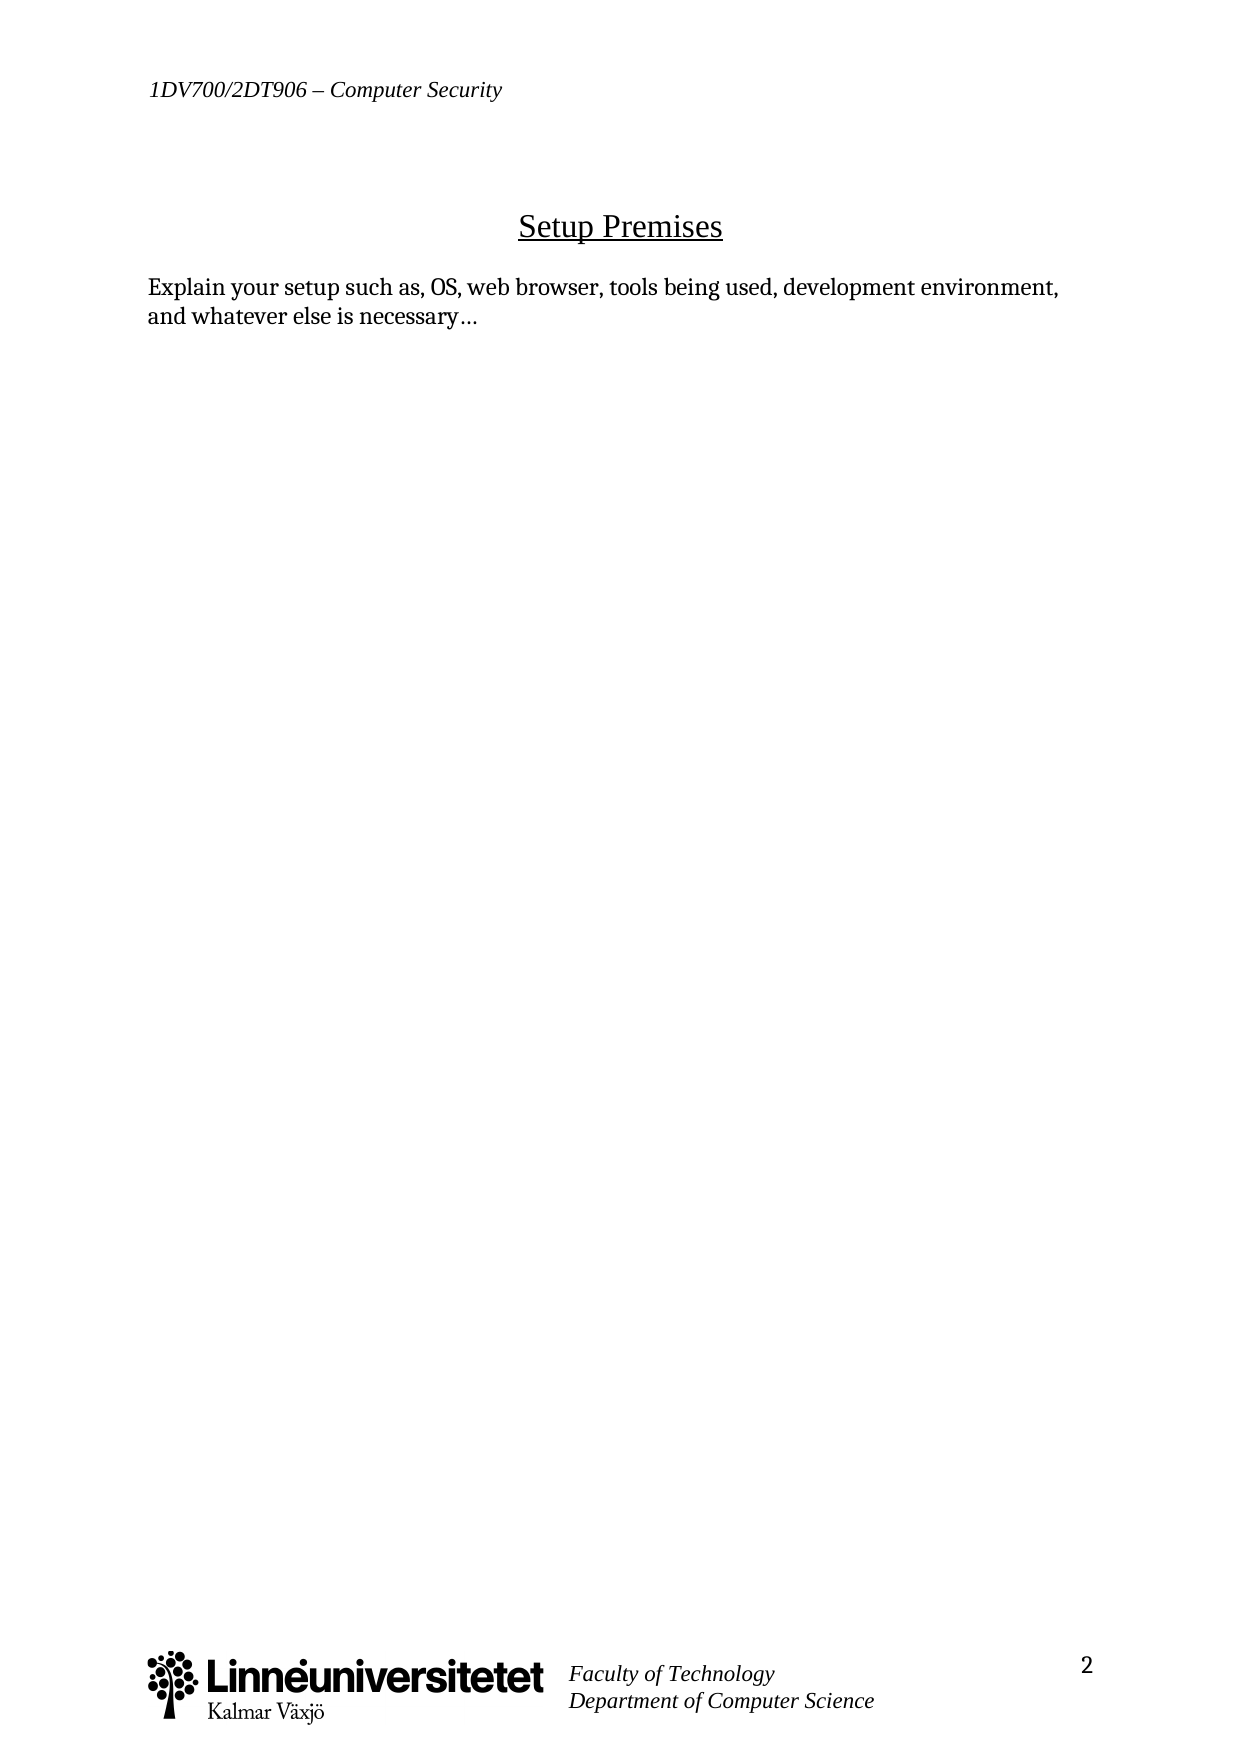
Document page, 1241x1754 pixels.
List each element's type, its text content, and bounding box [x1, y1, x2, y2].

text Explain your setup such as, OS, web browser, tools being used, development environment, and whatever else is necessary… [148, 273, 1093, 330]
picture [147, 1651, 544, 1725]
text Setup Premises [148, 206, 1093, 244]
